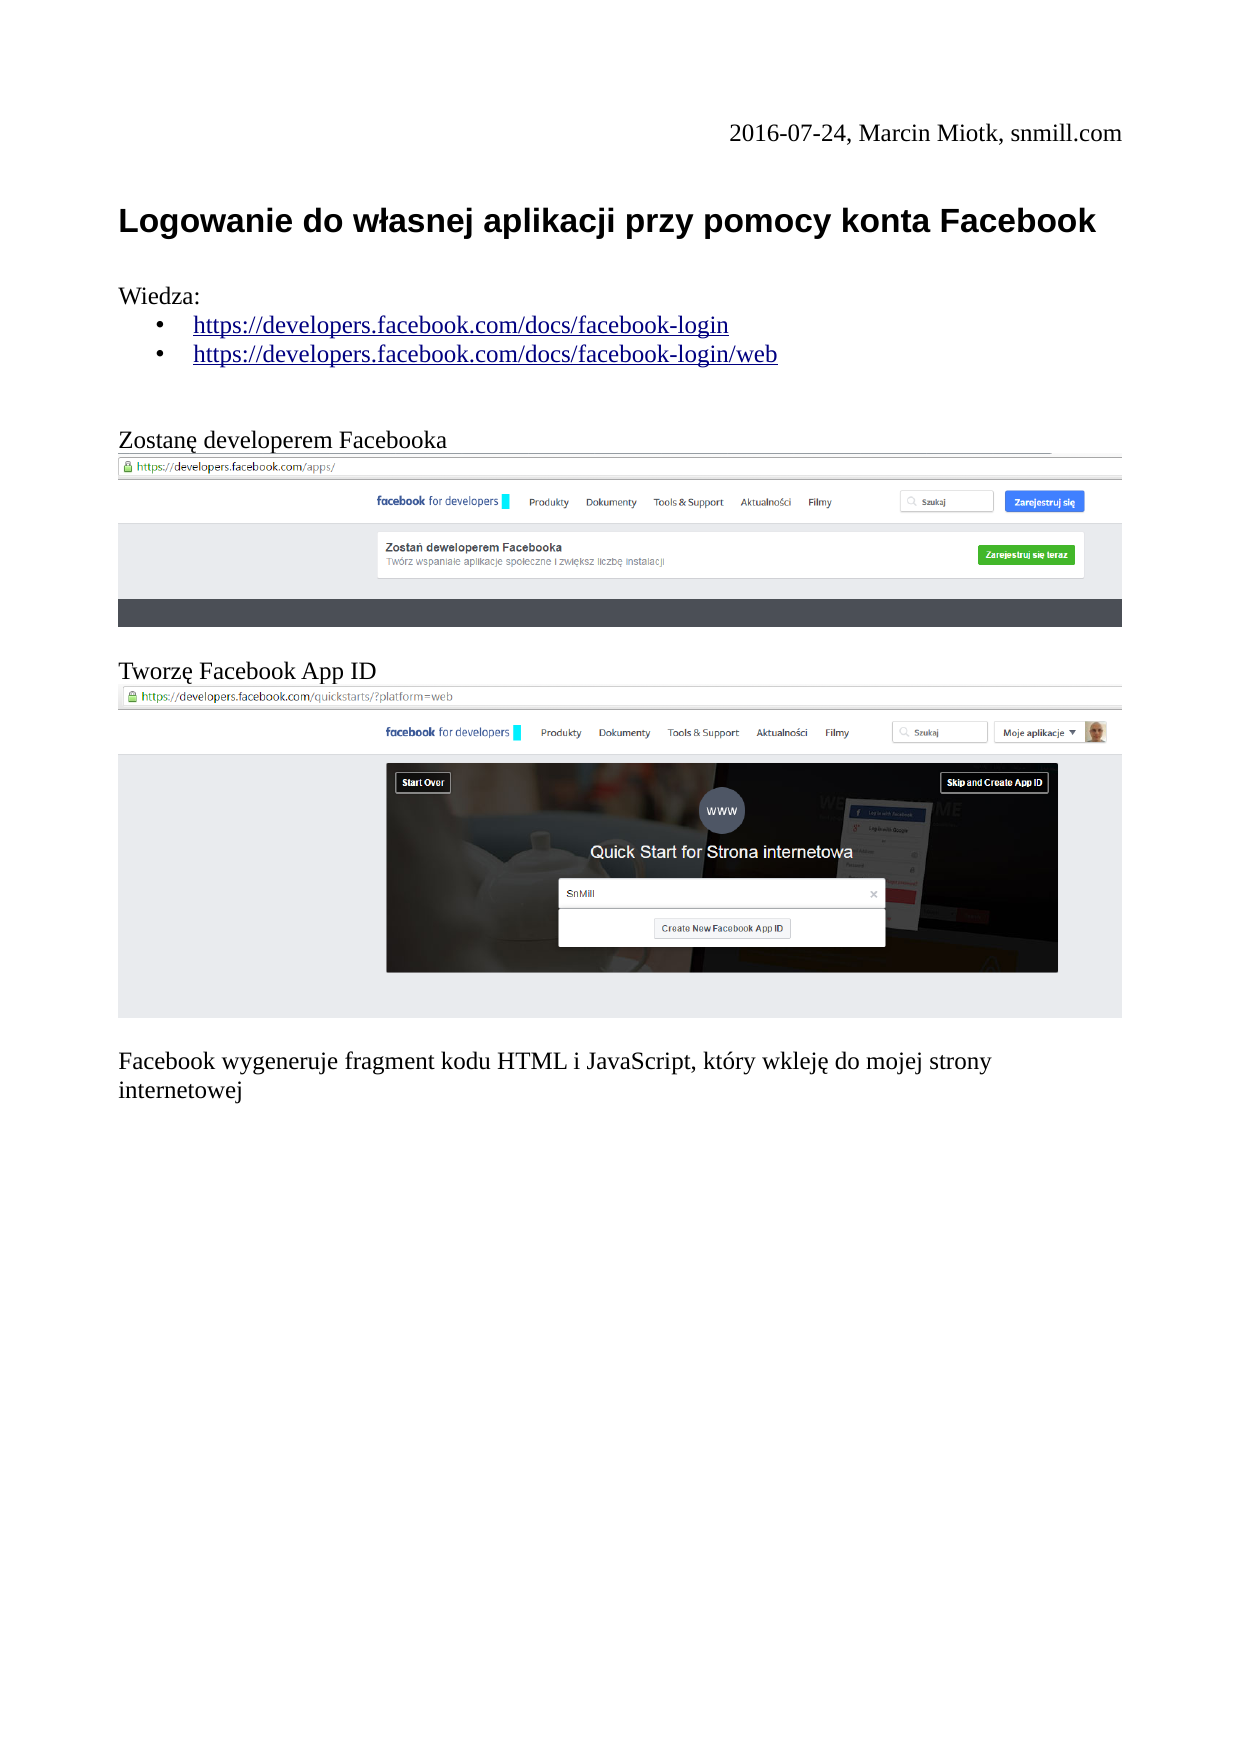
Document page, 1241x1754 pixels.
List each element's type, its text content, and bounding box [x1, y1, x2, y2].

text Zostanę developerem Facebooka [118, 425, 1122, 453]
list https://developers.facebook.com/docs/facebook-login/web [156, 339, 1122, 367]
picture [118, 684, 1122, 1018]
text Wiedza: [118, 281, 1122, 310]
subtitle Logowanie do własnej aplikacji przy pomocy konta Facebook [118, 201, 1122, 240]
picture [118, 453, 1122, 627]
text Tworzę Facebook App ID [118, 656, 1122, 684]
text Facebook wygeneruje fragment kodu HTML i JavaScript, który wkleję do mojej strony internetowej [118, 1046, 1122, 1103]
list https://developers.facebook.com/docs/facebook-login [156, 310, 1122, 339]
